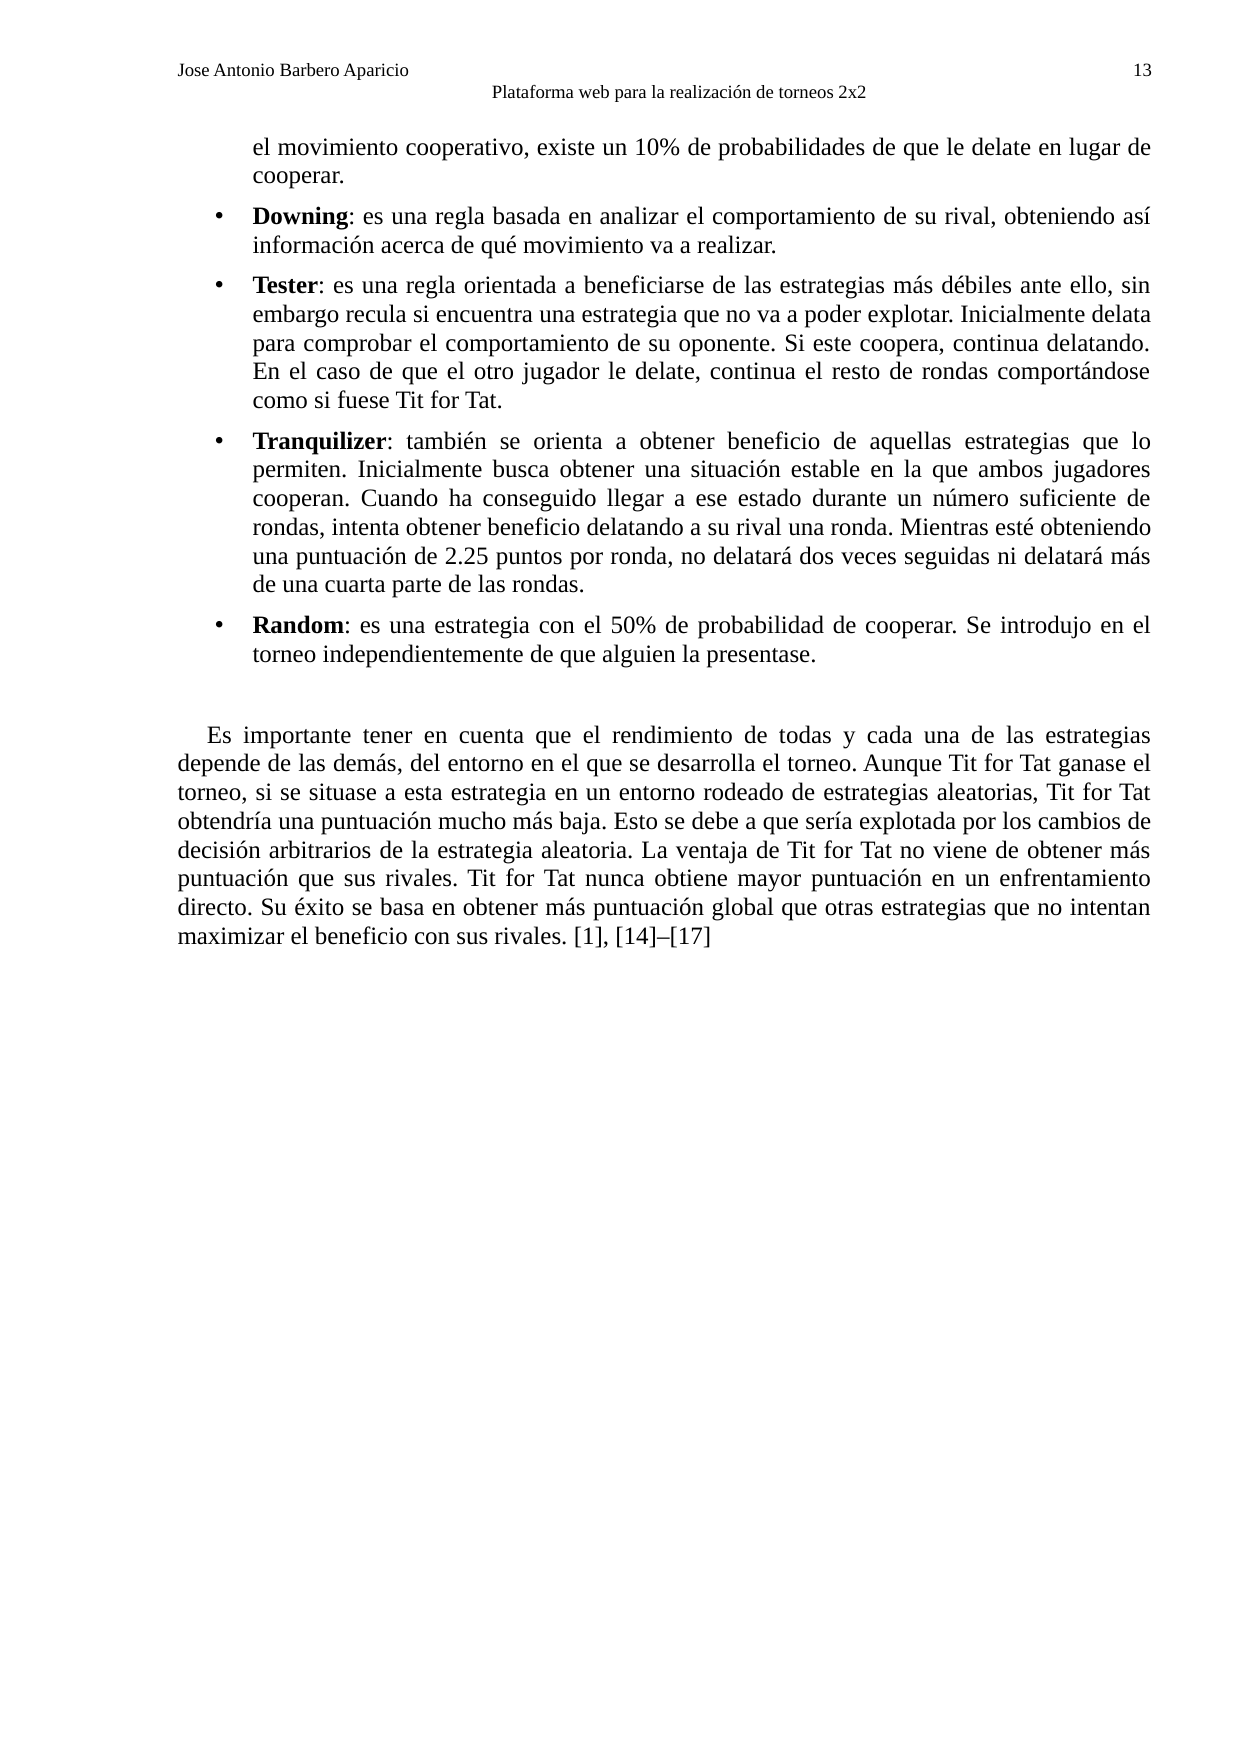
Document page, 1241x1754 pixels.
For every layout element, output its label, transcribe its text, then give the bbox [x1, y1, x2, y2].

list Random: es una estrategia con el 50% de probabilidad de cooperar. Se introdujo en el torneo independientemente de que alguien la presentase. [215, 610, 1152, 667]
list el movimiento cooperativo, existe un 10% de probabilidades de que le delate en lugar de cooperar. [215, 132, 1152, 189]
list Downing: es una regla basada en analizar el comportamiento de su rival, obteniendo así información acerca de qué movimiento va a realizar. [215, 201, 1152, 258]
text Es importante tener en cuenta que el rendimiento de todas y cada una de las estrategias depende de las demás, del entorno en el que se desarrolla el torneo. Aunque Tit for Tat ganase el torneo, si se situase a esta estrategia en un entorno rodeado de estrategias aleatorias, Tit for Tat obtendría una puntuación mucho más baja. Esto se debe a que sería explotada por los cambios de decisión arbitrarios de la estrategia aleatoria. La ventaja de Tit for Tat no viene de obtener más puntuación que sus rivales. Tit for Tat nunca obtiene mayor puntuación en un enfrentamiento directo. Su éxito se basa en obtener más puntuación global que otras estrategias que no intentan maximizar el beneficio con sus rivales. [1], [14]–[17] [177, 720, 1152, 950]
list Tranquilizer: también se orienta a obtener beneficio de aquellas estrategias que lo permiten. Inicialmente busca obtener una situación estable en la que ambos jugadores cooperan. Cuando ha conseguido llegar a ese estado durante un número suficiente de rondas, intenta obtener beneficio delatando a su rival una ronda. Mientras esté obteniendo una puntuación de 2.25 puntos por ronda, no delatará dos veces seguidas ni delatará más de una cuarta parte de las rondas. [215, 426, 1152, 598]
list Tester: es una regla orientada a beneficiarse de las estrategias más débiles ante ello, sin embargo recula si encuentra una estrategia que no va a poder explotar. Inicialmente delata para comprobar el comportamiento de su oponente. Si este coopera, continua delatando. En el caso de que el otro jugador le delate, continua el resto de rondas comportándose como si fuese Tit for Tat. [215, 270, 1152, 414]
